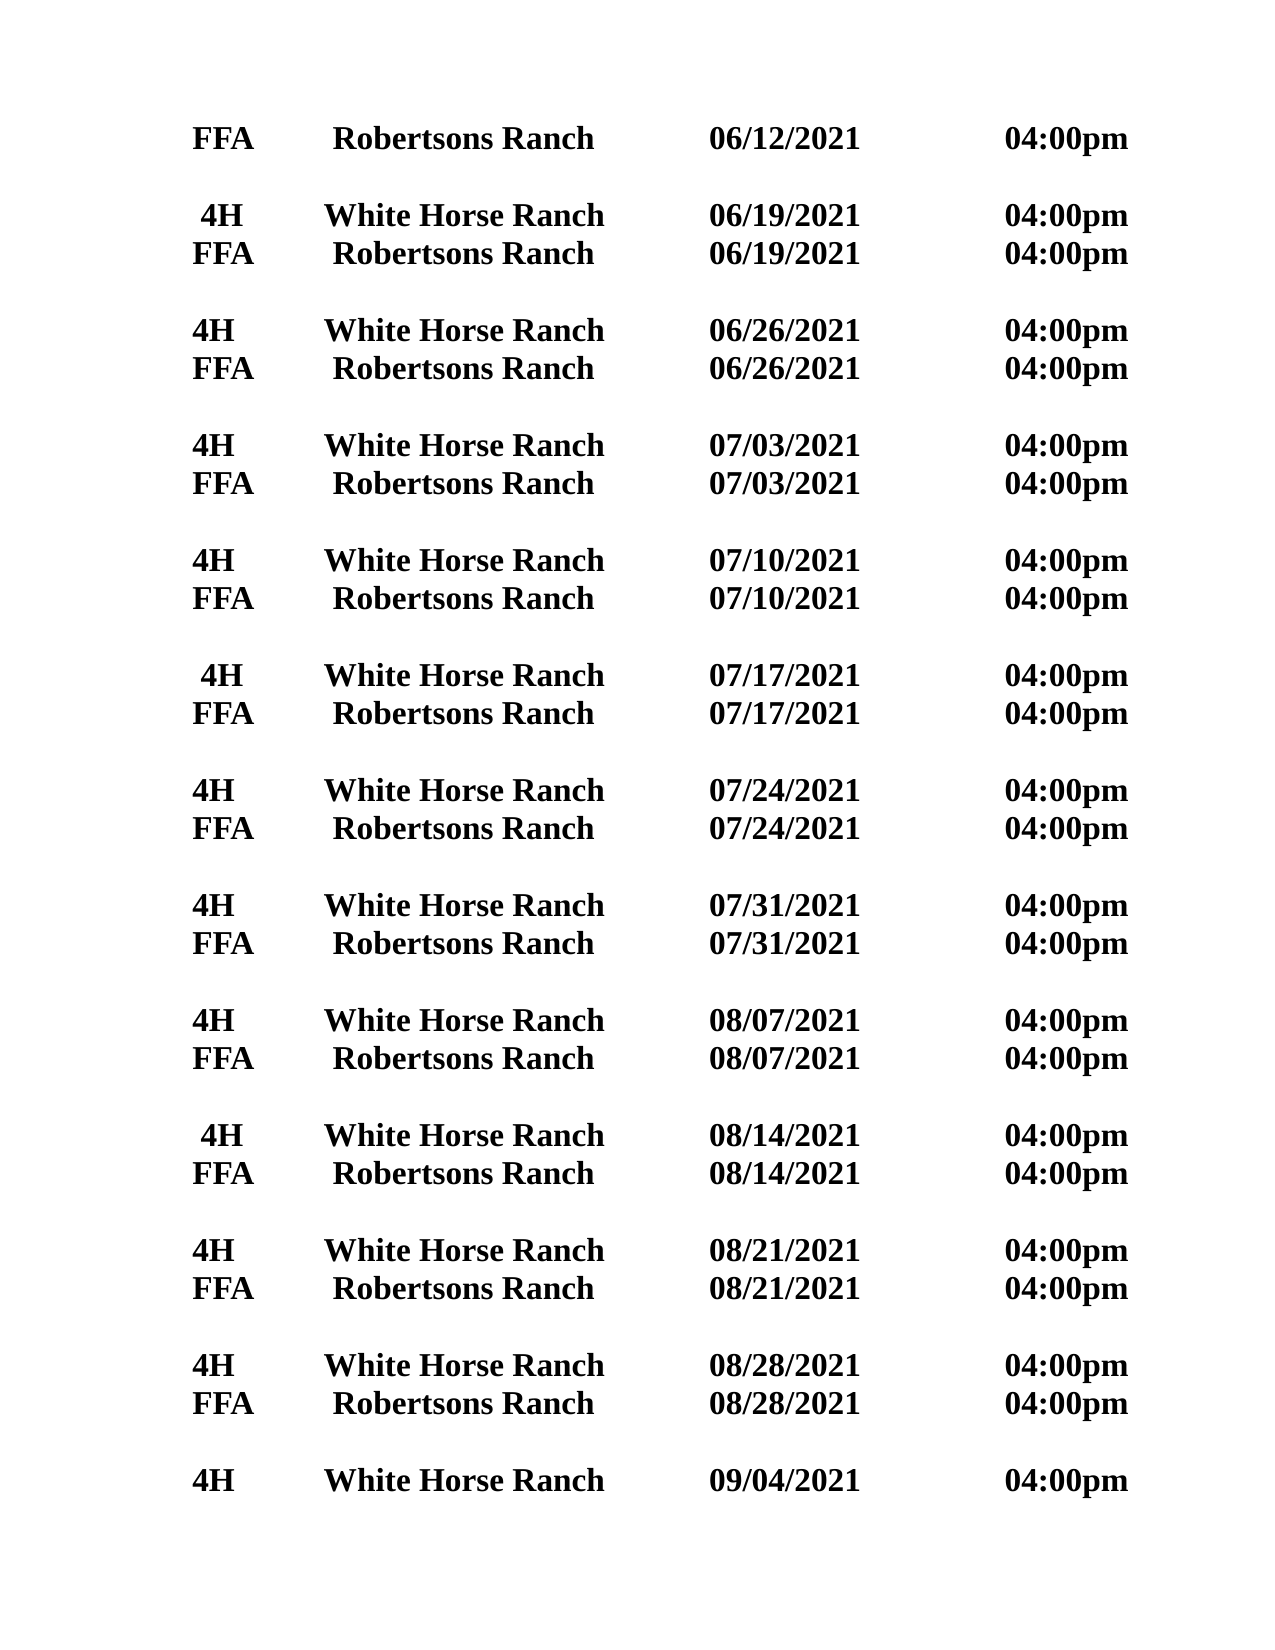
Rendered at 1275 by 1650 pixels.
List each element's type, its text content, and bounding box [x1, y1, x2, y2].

text 4H White Horse Ranch 06/19/2021 04:00pm [118, 195, 1157, 233]
text FFA Robertsons Ranch 07/31/2021 04:00pm [118, 923, 1157, 961]
text FFA Robertsons Ranch 07/17/2021 04:00pm [118, 693, 1157, 731]
text FFA Robertsons Ranch 06/19/2021 04:00pm [118, 233, 1157, 271]
text FFA Robertsons Ranch 06/26/2021 04:00pm [118, 348, 1157, 386]
text 4H White Horse Ranch 09/04/2021 04:00pm [118, 1460, 1157, 1498]
text FFA Robertsons Ranch 08/07/2021 04:00pm [118, 1038, 1157, 1076]
text FFA Robertsons Ranch 06/12/2021 04:00pm [118, 118, 1157, 156]
text FFA Robertsons Ranch 08/14/2021 04:00pm [118, 1153, 1157, 1191]
text 4H White Horse Ranch 07/10/2021 04:00pm [118, 540, 1157, 578]
text 4H White Horse Ranch 08/07/2021 04:00pm [118, 1000, 1157, 1038]
text 4H White Horse Ranch 07/24/2021 04:00pm [118, 770, 1157, 808]
text 4H White Horse Ranch 07/03/2021 04:00pm [118, 425, 1157, 463]
text 4H White Horse Ranch 07/31/2021 04:00pm [118, 885, 1157, 923]
text FFA Robertsons Ranch 07/03/2021 04:00pm [118, 463, 1157, 501]
text 4H White Horse Ranch 08/28/2021 04:00pm [118, 1345, 1157, 1383]
text FFA Robertsons Ranch 07/10/2021 04:00pm [118, 578, 1157, 616]
text FFA Robertsons Ranch 08/28/2021 04:00pm [118, 1383, 1157, 1421]
text 4H White Horse Ranch 08/14/2021 04:00pm [118, 1115, 1157, 1153]
text 4H White Horse Ranch 06/26/2021 04:00pm [118, 310, 1157, 348]
text 4H White Horse Ranch 07/17/2021 04:00pm [118, 655, 1157, 693]
text 4H White Horse Ranch 08/21/2021 04:00pm [118, 1230, 1157, 1268]
text FFA Robertsons Ranch 07/24/2021 04:00pm [118, 808, 1157, 846]
text FFA Robertsons Ranch 08/21/2021 04:00pm [118, 1268, 1157, 1306]
